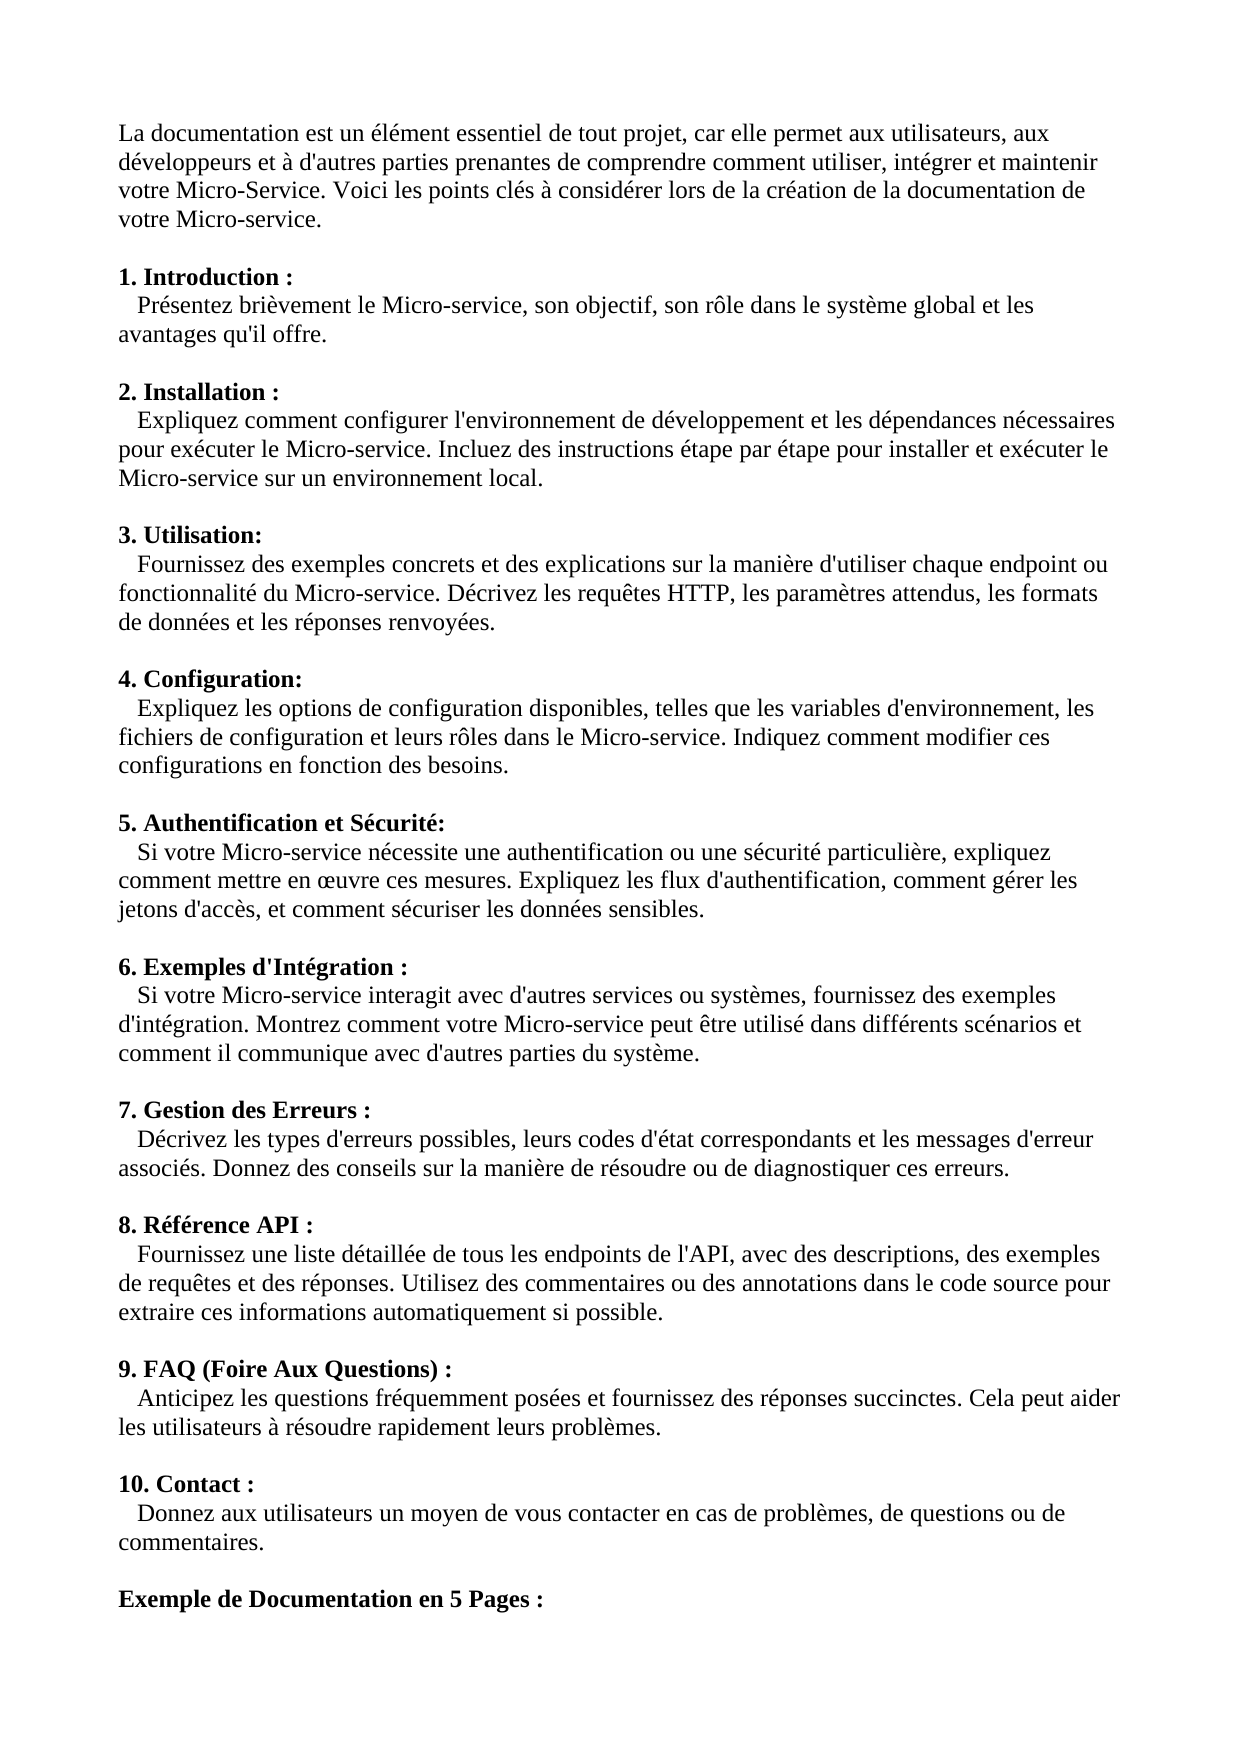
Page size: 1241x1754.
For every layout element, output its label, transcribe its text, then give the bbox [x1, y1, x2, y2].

text Exemple de Documentation en 5 Pages : [118, 1584, 1122, 1613]
text 1. Introduction : [118, 262, 1122, 291]
text 5. Authentification et Sécurité: [118, 808, 1122, 837]
text Fournissez une liste détaillée de tous les endpoints de l'API, avec des descriptions, des exemples de requêtes et des réponses. Utilisez des commentaires ou des annotations dans le code source pour extraire ces informations automatiquement si possible. [118, 1239, 1122, 1326]
text Anticipez les questions fréquemment posées et fournissez des réponses succinctes. Cela peut aider les utilisateurs à résoudre rapidement leurs problèmes. [118, 1383, 1122, 1441]
text Expliquez comment configurer l'environnement de développement et les dépendances nécessaires pour exécuter le Micro-service. Incluez des instructions étape par étape pour installer et exécuter le Micro-service sur un environnement local. [118, 406, 1122, 492]
text 10. Contact : [118, 1469, 1122, 1498]
text 9. FAQ (Foire Aux Questions) : [118, 1354, 1122, 1383]
text 7. Gestion des Erreurs : [118, 1096, 1122, 1124]
text Expliquez les options de configuration disponibles, telles que les variables d'environnement, les fichiers de configuration et leurs rôles dans le Micro-service. Indiquez comment modifier ces configurations en fonction des besoins. [118, 693, 1122, 779]
text Si votre Micro-service nécessite une authentification ou une sécurité particulière, expliquez comment mettre en œuvre ces mesures. Expliquez les flux d'authentification, comment gérer les jetons d'accès, et comment sécuriser les données sensibles. [118, 837, 1122, 923]
text 4. Configuration: [118, 664, 1122, 693]
text 8. Référence API : [118, 1211, 1122, 1239]
text La documentation est un élément essentiel de tout projet, car elle permet aux utilisateurs, aux développeurs et à d'autres parties prenantes de comprendre comment utiliser, intégrer et maintenir votre Micro-Service. Voici les points clés à considérer lors de la création de la documentation de votre Micro-service. [118, 118, 1122, 233]
text 2. Installation : [118, 377, 1122, 406]
text Présentez brièvement le Micro-service, son objectif, son rôle dans le système global et les avantages qu'il offre. [118, 291, 1122, 348]
text 6. Exemples d'Intégration : [118, 952, 1122, 981]
text 3. Utilisation: [118, 521, 1122, 549]
text Donnez aux utilisateurs un moyen de vous contacter en cas de problèmes, de questions ou de commentaires. [118, 1498, 1122, 1556]
text Fournissez des exemples concrets et des explications sur la manière d'utiliser chaque endpoint ou fonctionnalité du Micro-service. Décrivez les requêtes HTTP, les paramètres attendus, les formats de données et les réponses renvoyées. [118, 549, 1122, 636]
text Décrivez les types d'erreurs possibles, leurs codes d'état correspondants et les messages d'erreur associés. Donnez des conseils sur la manière de résoudre ou de diagnostiquer ces erreurs. [118, 1124, 1122, 1182]
text Si votre Micro-service interagit avec d'autres services ou systèmes, fournissez des exemples d'intégration. Montrez comment votre Micro-service peut être utilisé dans différents scénarios et comment il communique avec d'autres parties du système. [118, 981, 1122, 1067]
